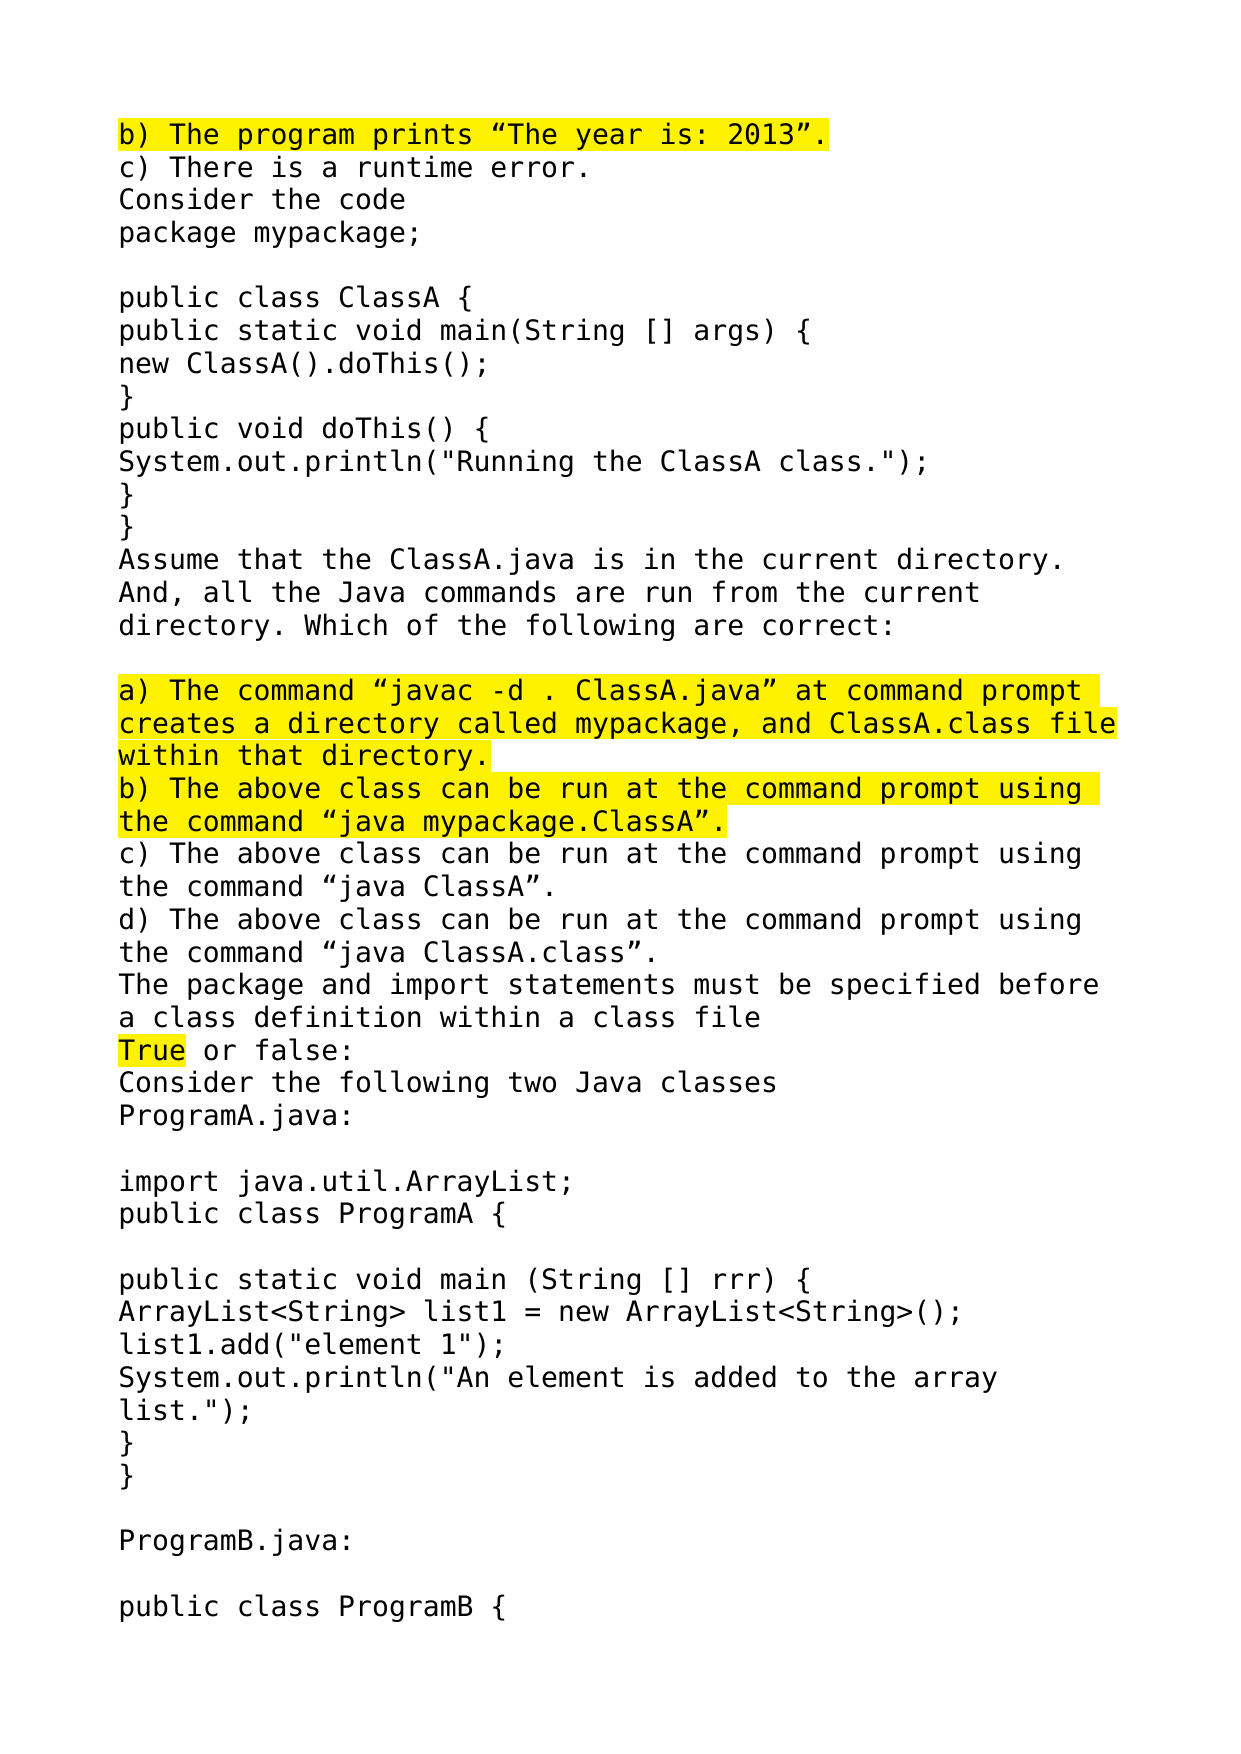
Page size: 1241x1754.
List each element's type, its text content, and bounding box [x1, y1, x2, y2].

text public static void main(String [] args) { [118, 314, 1122, 347]
text Consider the code [118, 183, 1122, 216]
text } [118, 478, 1122, 511]
text new ClassA().doThis(); [118, 347, 1122, 380]
text b) The program prints “The year is: 2013”. [118, 118, 1122, 151]
text d) The above class can be run at the command prompt using the command “java ClassA.class”. [118, 903, 1122, 968]
text ProgramA.java: [118, 1099, 1122, 1132]
text True or false: [118, 1034, 1122, 1067]
text public class ClassA { [118, 282, 1122, 314]
text System.out.println("An element is added to the array list."); [118, 1361, 1122, 1426]
text } [118, 1426, 1122, 1459]
text c) There is a runtime error. [118, 151, 1122, 183]
text public static void main (String [] rrr) { [118, 1263, 1122, 1296]
text public class ProgramB { [118, 1590, 1122, 1623]
text public class ProgramA { [118, 1197, 1122, 1230]
text } [118, 511, 1122, 543]
text Consider the following two Java classes [118, 1067, 1122, 1099]
text Assume that the ClassA.java is in the current directory. And, all the Java commands are run from the current directory. Which of the following are correct: [118, 543, 1122, 641]
text package mypackage; [118, 216, 1122, 249]
text ArrayList<String> list1 = new ArrayList<String>(); [118, 1296, 1122, 1328]
text b) The above class can be run at the command prompt using the command “java mypackage.ClassA”. [118, 772, 1122, 838]
text The package and import statements must be specified before a class definition within a class file [118, 968, 1122, 1034]
text import java.util.ArrayList; [118, 1165, 1122, 1197]
text System.out.println("Running the ClassA class."); [118, 445, 1122, 478]
text } [118, 1459, 1122, 1492]
text ProgramB.java: [118, 1524, 1122, 1557]
text list1.add("element 1"); [118, 1328, 1122, 1361]
text } [118, 380, 1122, 412]
text a) The command “javac -d . ClassA.java” at command prompt creates a directory called mypackage, and ClassA.class file within that directory. [118, 674, 1122, 772]
text public void doThis() { [118, 412, 1122, 445]
text c) The above class can be run at the command prompt using the command “java ClassA”. [118, 838, 1122, 903]
